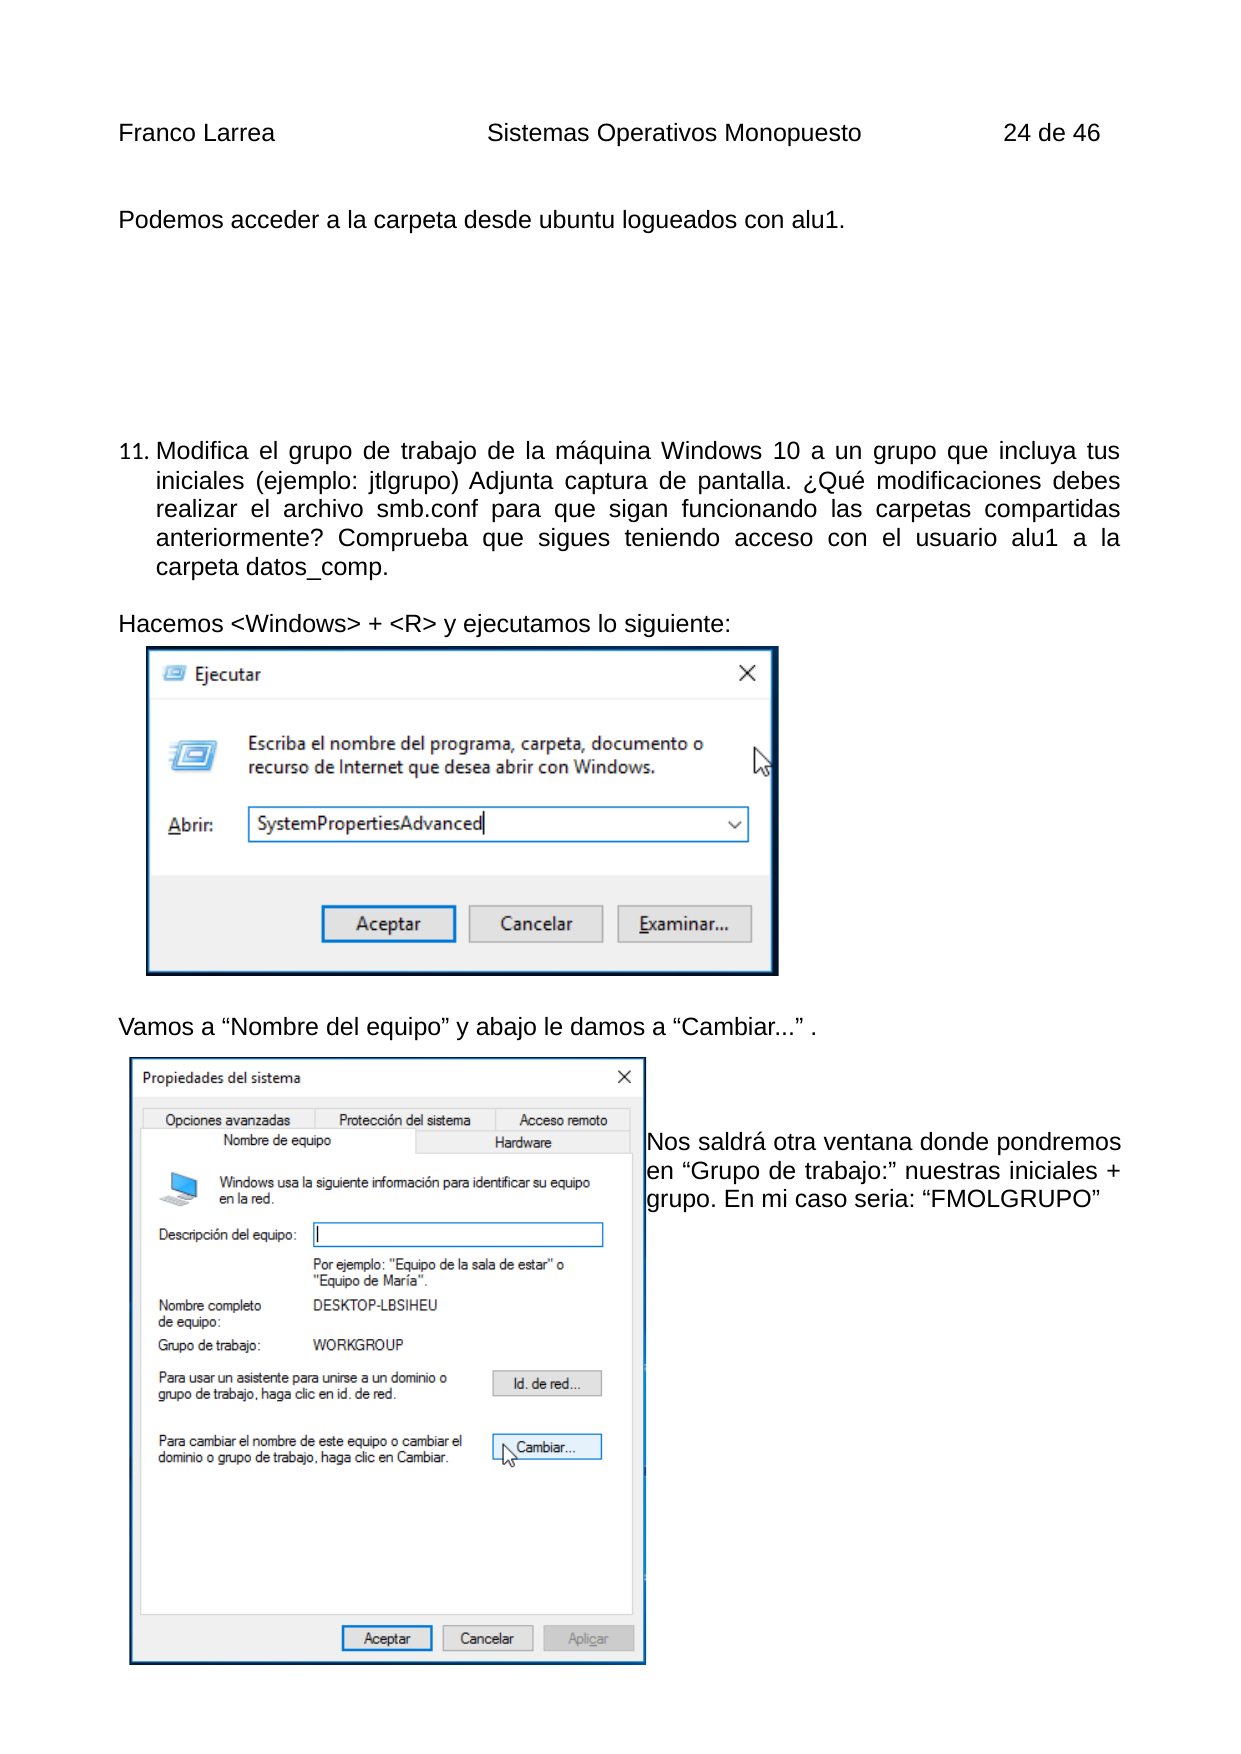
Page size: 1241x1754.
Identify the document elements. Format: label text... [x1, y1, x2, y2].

list Hacemos <Windows> + <R> y ejecutamos lo siguiente: [118, 609, 1122, 638]
picture [146, 646, 779, 976]
list Podemos acceder a la carpeta desde ubuntu logueados con alu1. [118, 205, 1122, 234]
list Modifica el grupo de trabajo de la máquina Windows 10 a un grupo que incluya tus iniciales (ejemplo: jtlgrupo) Adjunta captura de pantalla. ¿Qué modificaciones debes realizar el archivo smb.conf para que sigan funcionando las carpetas compartidas anteriormente? Comprueba que sigues teniendo acceso con el usuario alu1 a la carpeta datos_comp. [118, 435, 1122, 581]
picture [129, 1057, 647, 1665]
list Nos saldrá otra ventana donde pondremos en “Grupo de trabajo:” nuestras iniciales + grupo. En mi caso seria: “FMOLGRUPO” [647, 1127, 1122, 1213]
list Vamos a “Nombre del equipo” y abajo le damos a “Cambiar...” . [118, 1012, 1122, 1041]
